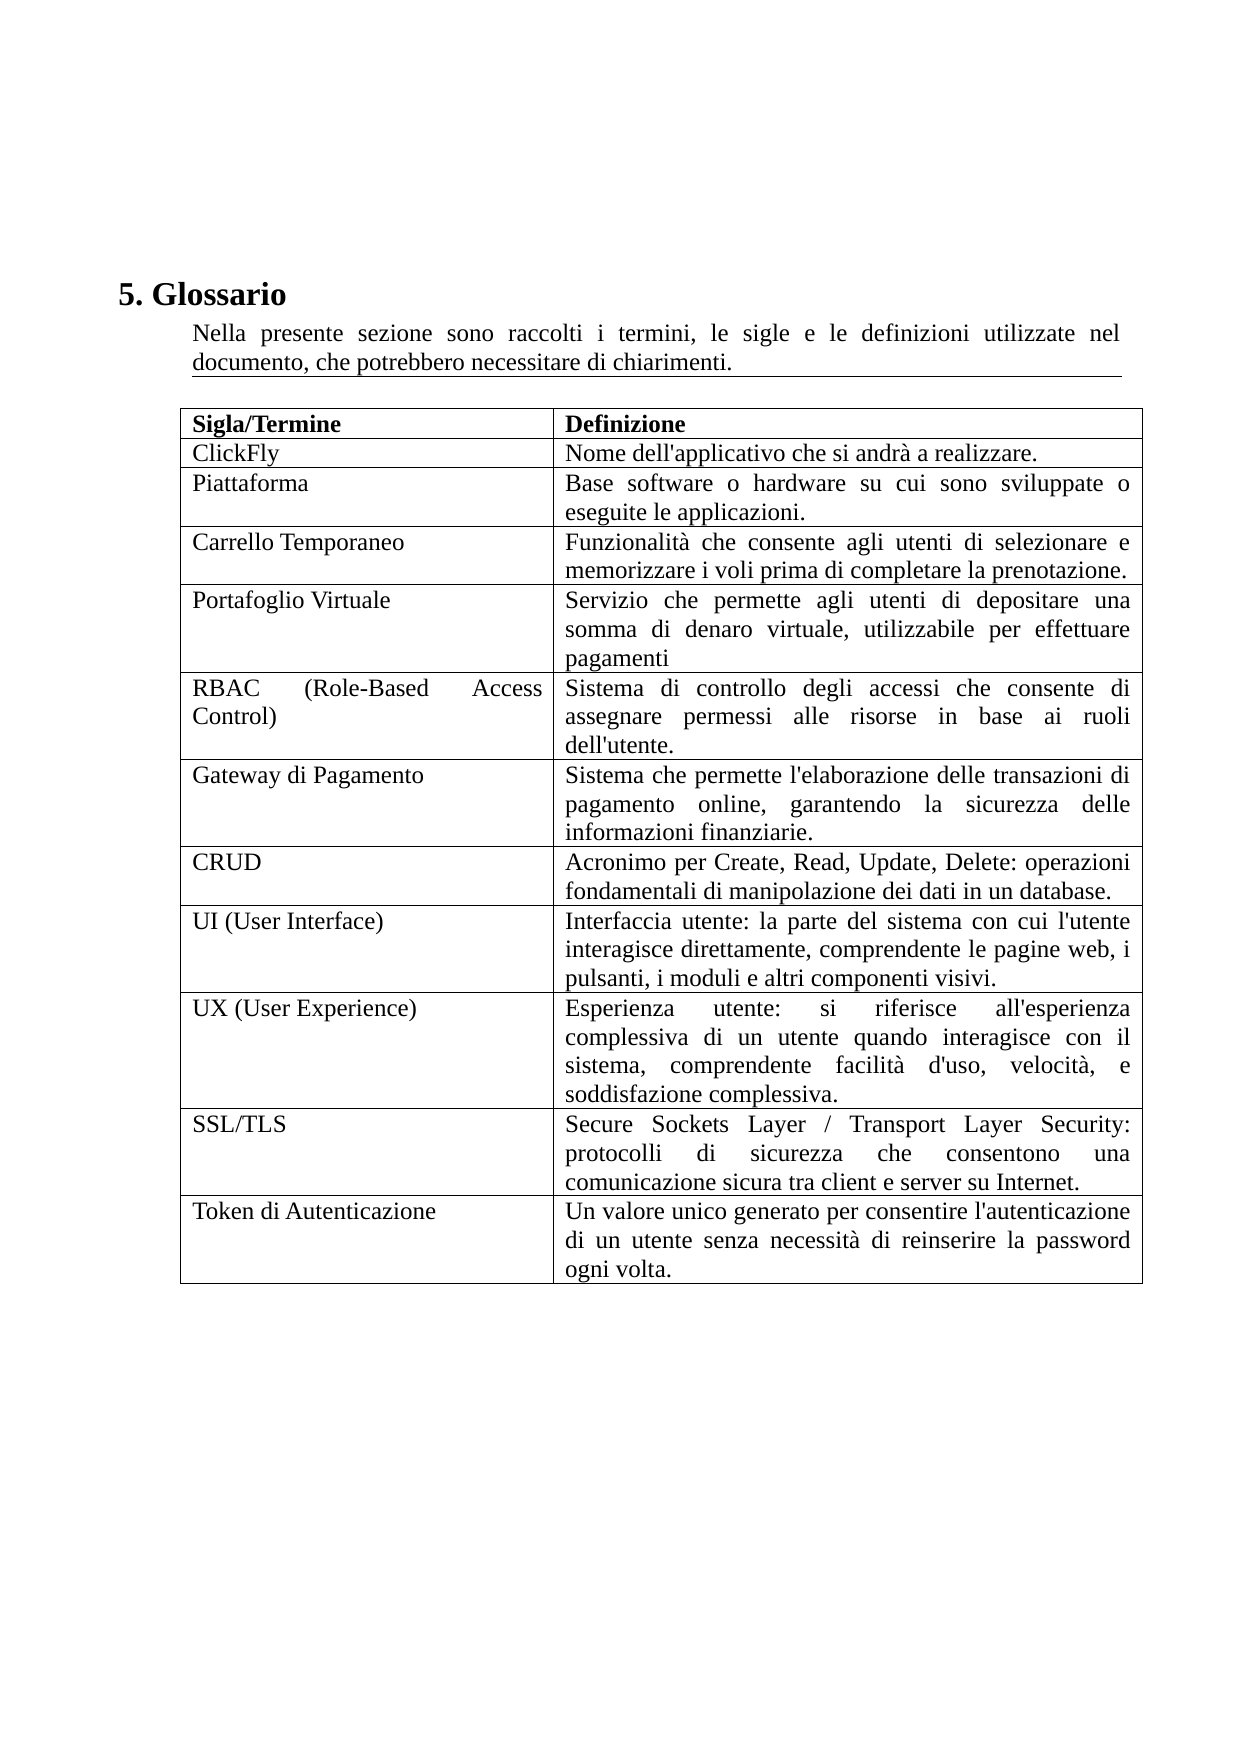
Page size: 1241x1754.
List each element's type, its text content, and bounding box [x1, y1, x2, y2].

table_cell Funzionalità che consente agli utenti di selezionare e memorizzare i voli prima di completare la prenotazione. [554, 527, 1142, 584]
table_cell RBAC (Role-Based Access Control) [181, 673, 553, 759]
table_cell Gateway di Pagamento [181, 760, 553, 846]
table_cell Portafoglio Virtuale [181, 585, 553, 672]
table_cell Sistema di controllo degli accessi che consente di assegnare permessi alle risorse in base ai ruoli dell'utente. [554, 673, 1142, 759]
table_cell Un valore unico generato per consentire l'autenticazione di un utente senza necessità di reinserire la password ogni volta. [554, 1196, 1142, 1283]
table_cell Nome dell'applicativo che si andrà a realizzare. [554, 439, 1142, 467]
table_cell ClickFly [181, 439, 553, 467]
table_cell UI (User Interface) [181, 906, 553, 992]
table_cell UX (User Experience) [181, 993, 553, 1108]
table_cell SSL/TLS [181, 1109, 553, 1195]
table_cell Acronimo per Create, Read, Update, Delete: operazioni fondamentali di manipolazione dei dati in un database. [554, 847, 1142, 905]
table_cell Base software o hardware su cui sono sviluppate o eseguite le applicazioni. [554, 468, 1142, 526]
table_cell Secure Sockets Layer / Transport Layer Security: protocolli di sicurezza che consentono una comunicazione sicura tra client e server su Internet. [554, 1109, 1142, 1195]
table_cell Carrello Temporaneo [181, 527, 553, 584]
table_cell Sistema che permette l'elaborazione delle transazioni di pagamento online, garantendo la sicurezza delle informazioni finanziarie. [554, 760, 1142, 846]
table_cell Esperienza utente: si riferisce all'esperienza complessiva di un utente quando interagisce con il sistema, comprendente facilità d'uso, velocità, e soddisfazione complessiva. [554, 993, 1142, 1108]
text Nella presente sezione sono raccolti i termini, le sigle e le definizioni utilizzate nel documento, che potrebbero necessitare di chiarimenti. [192, 318, 1122, 376]
subtitle 5. Glossario [118, 274, 1122, 312]
table_cell Token di Autenticazione [181, 1196, 553, 1283]
table_header Sigla/Termine [181, 409, 553, 437]
table_cell Interfaccia utente: la parte del sistema con cui l'utente interagisce direttamente, comprendente le pagine web, i pulsanti, i moduli e altri componenti visivi. [554, 906, 1142, 992]
table_cell Servizio che permette agli utenti di depositare una somma di denaro virtuale, utilizzabile per effettuare pagamenti [554, 585, 1142, 672]
table_cell Piattaforma [181, 468, 553, 526]
table_header Definizione [554, 409, 1142, 437]
table_cell CRUD [181, 847, 553, 905]
